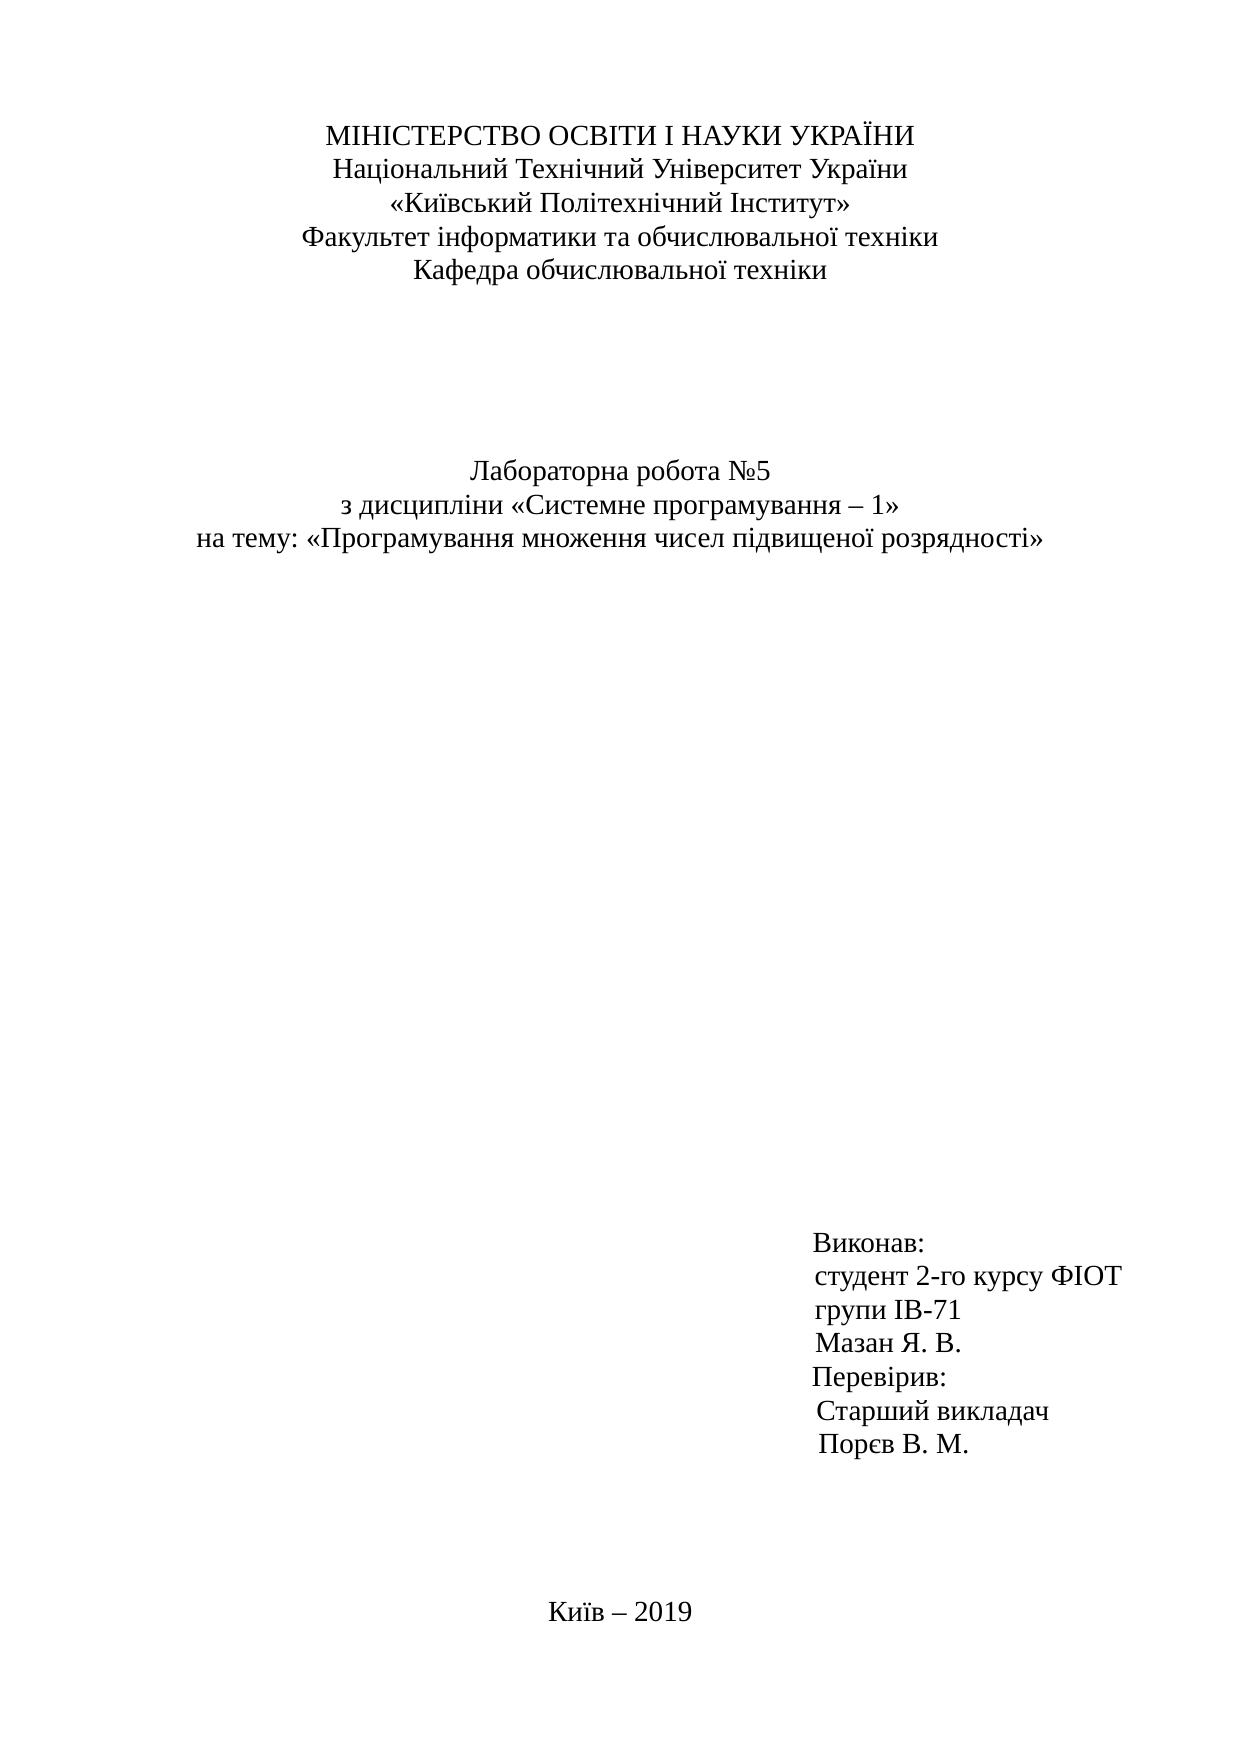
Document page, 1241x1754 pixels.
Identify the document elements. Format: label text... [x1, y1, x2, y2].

text Національний Технічний Університет України [118, 152, 1122, 185]
text Лабораторна робота №5 [118, 453, 1122, 487]
text групи ІВ-71 [118, 1292, 1122, 1326]
text Факультет інформатики та обчислювальної техніки [118, 219, 1122, 252]
text Перевірив: [118, 1359, 1122, 1393]
text студент 2-го курсу ФІОТ [118, 1258, 1122, 1292]
text «Київський Політехнічний Інститут» [118, 185, 1122, 219]
text Порєв В. М. [118, 1426, 1122, 1460]
text Мазан Я. В. [118, 1326, 1122, 1359]
text Київ – 2019 [118, 1594, 1122, 1627]
text з дисципліни «Системне програмування – 1» [118, 487, 1122, 521]
text Кафедра обчислювальної техніки [118, 252, 1122, 286]
text МІНІСТЕРСТВО ОСВІТИ І НАУКИ УКРАЇНИ [118, 118, 1122, 152]
text на тему: «Програмування множення чисел підвищеної розрядності» [118, 521, 1122, 554]
text Старший викладач [118, 1393, 1122, 1426]
text Виконав: [118, 1225, 1122, 1258]
